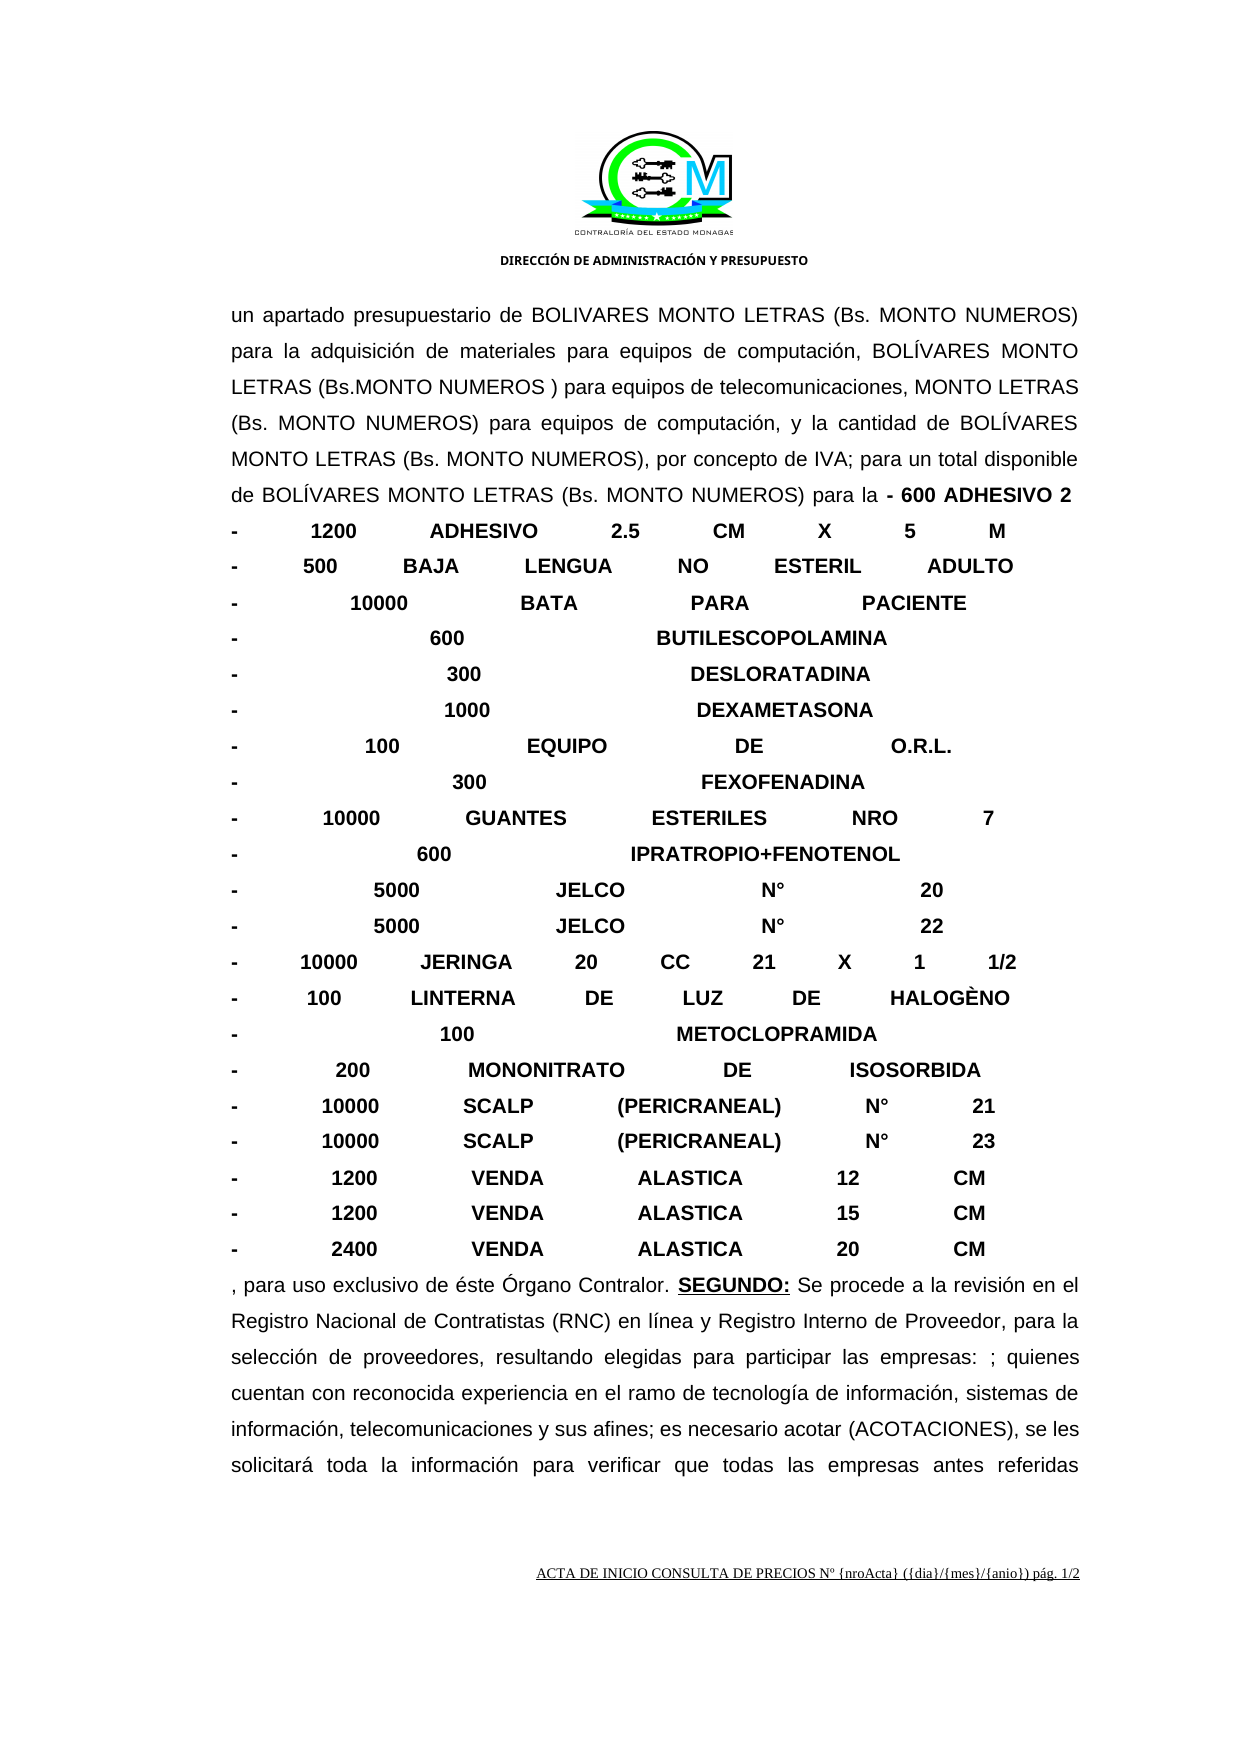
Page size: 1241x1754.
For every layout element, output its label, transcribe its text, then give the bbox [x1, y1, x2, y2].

picture [574, 131, 733, 235]
text un apartado presupuestario de BOLIVARES MONTO LETRAS (Bs. MONTO NUMEROS) para la adquisición de materiales para equipos de computación, BOLÍVARES MONTO LETRAS (Bs.MONTO NUMEROS ) para equipos de telecomunicaciones, MONTO LETRAS (Bs. MONTO NUMEROS) para equipos de computación, y la cantidad de BOLÍVARES MONTO LETRAS (Bs. MONTO NUMEROS), por concepto de IVA; para un total disponible de BOLÍVARES MONTO LETRAS (Bs. MONTO NUMEROS) para la - 600 ADHESIVO 2 - 1200 ADHESIVO 2.5 CM X 5 M - 500 BAJA LENGUA NO ESTERIL ADULTO - 10000 BATA PARA PACIENTE - 600 BUTILESCOPOLAMINA - 300 DESLORATADINA - 1000 DEXAMETASONA - 100 EQUIPO DE O.R.L. - 300 FEXOFENADINA - 10000 GUANTES ESTERILES NRO 7 - 600 IPRATROPIO+FENOTENOL - 5000 JELCO N° 20 - 5000 JELCO N° 22 - 10000 JERINGA 20 CC 21 X 1 1/2 - 100 LINTERNA DE LUZ DE HALOGÈNO - 100 METOCLOPRAMIDA - 200 MONONITRATO DE ISOSORBIDA - 10000 SCALP (PERICRANEAL) N° 21 - 10000 SCALP (PERICRANEAL) N° 23 - 1200 VENDA ALASTICA 12 CM - 1200 VENDA ALASTICA 15 CM - 2400 VENDA ALASTICA 20 CM , para uso exclusivo de éste Órgano Contralor. SEGUNDO: Se procede a la revisión en el Registro Nacional de Contratistas (RNC) en línea y Registro Interno de Proveedor, para la selección de proveedores, resultando elegidas para participar las empresas: ; quienes cuentan con reconocida experiencia en el ramo de tecnología de información, sistemas de información, telecomunicaciones y sus afines; es necesario acotar (ACOTACIONES), se les solicitará toda la información para verificar que todas las empresas antes referidas [231, 303, 1080, 1477]
